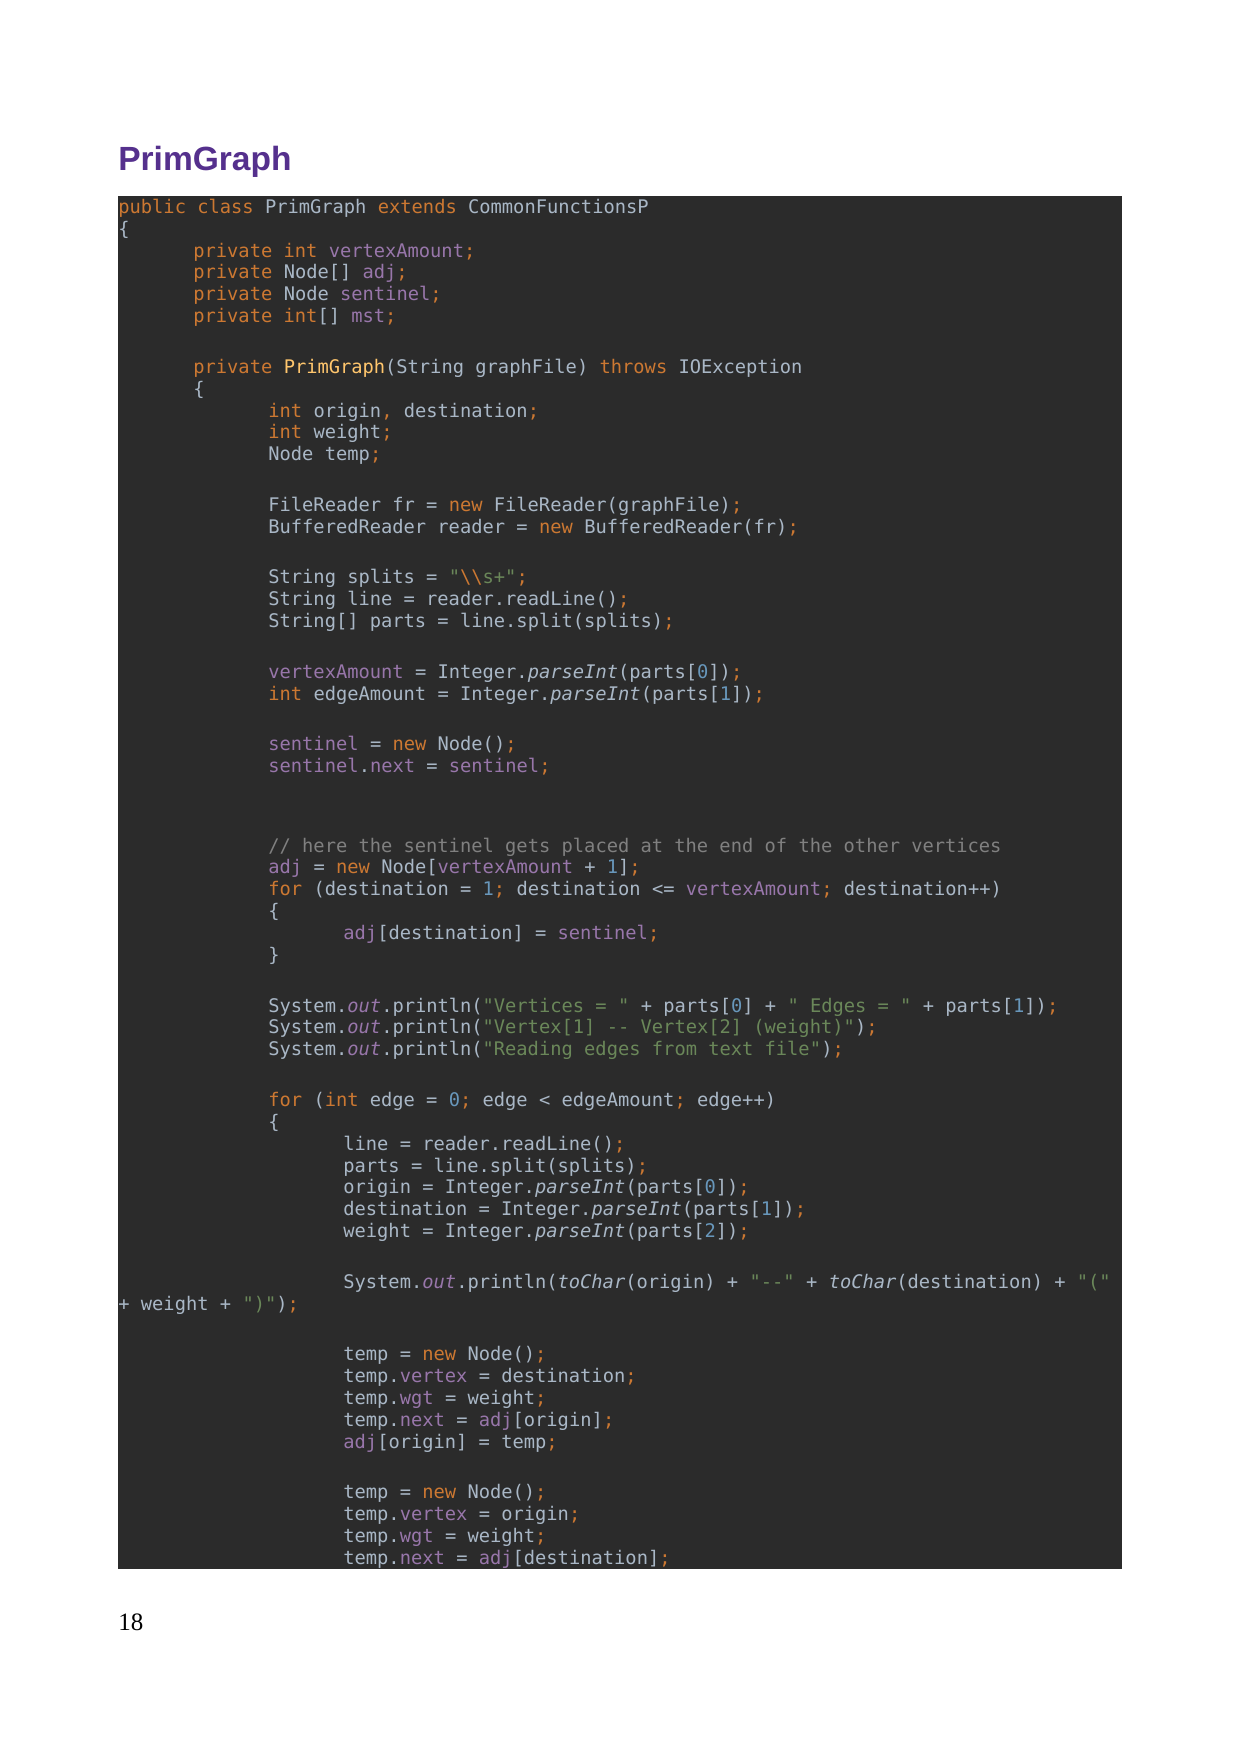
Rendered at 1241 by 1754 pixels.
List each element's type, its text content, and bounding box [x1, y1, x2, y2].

text public class PrimGraph extends CommonFunctionsP { private int vertexAmount; private Node[] adj; private Node sentinel; private int[] mst; private PrimGraph(String graphFile) throws IOException { int origin, destination; int weight; Node temp; FileReader fr = new FileReader(graphFile); BufferedReader reader = new BufferedReader(fr); String splits = "\\s+"; String line = reader.readLine(); String[] parts = line.split(splits); vertexAmount = Integer.parseInt(parts[0]); int edgeAmount = Integer.parseInt(parts[1]); sentinel = new Node(); sentinel.next = sentinel; // here the sentinel gets placed at the end of the other vertices adj = new Node[vertexAmount + 1]; for (destination = 1; destination <= vertexAmount; destination++) { adj[destination] = sentinel; } System.out.println("Vertices = " + parts[0] + " Edges = " + parts[1]); System.out.println("Vertex[1] -- Vertex[2] (weight)"); System.out.println("Reading edges from text file"); for (int edge = 0; edge < edgeAmount; edge++) { line = reader.readLine(); parts = line.split(splits); origin = Integer.parseInt(parts[0]); destination = Integer.parseInt(parts[1]); weight = Integer.parseInt(parts[2]); System.out.println(toChar(origin) + "--" + toChar(destination) + "(" + weight + ")"); temp = new Node(); temp.vertex = destination; temp.wgt = weight; temp.next = adj[origin]; adj[origin] = temp; temp = new Node(); temp.vertex = origin; temp.wgt = weight; temp.next = adj[destination]; [118, 196, 1122, 1569]
subtitle PrimGraph [118, 139, 1122, 178]
